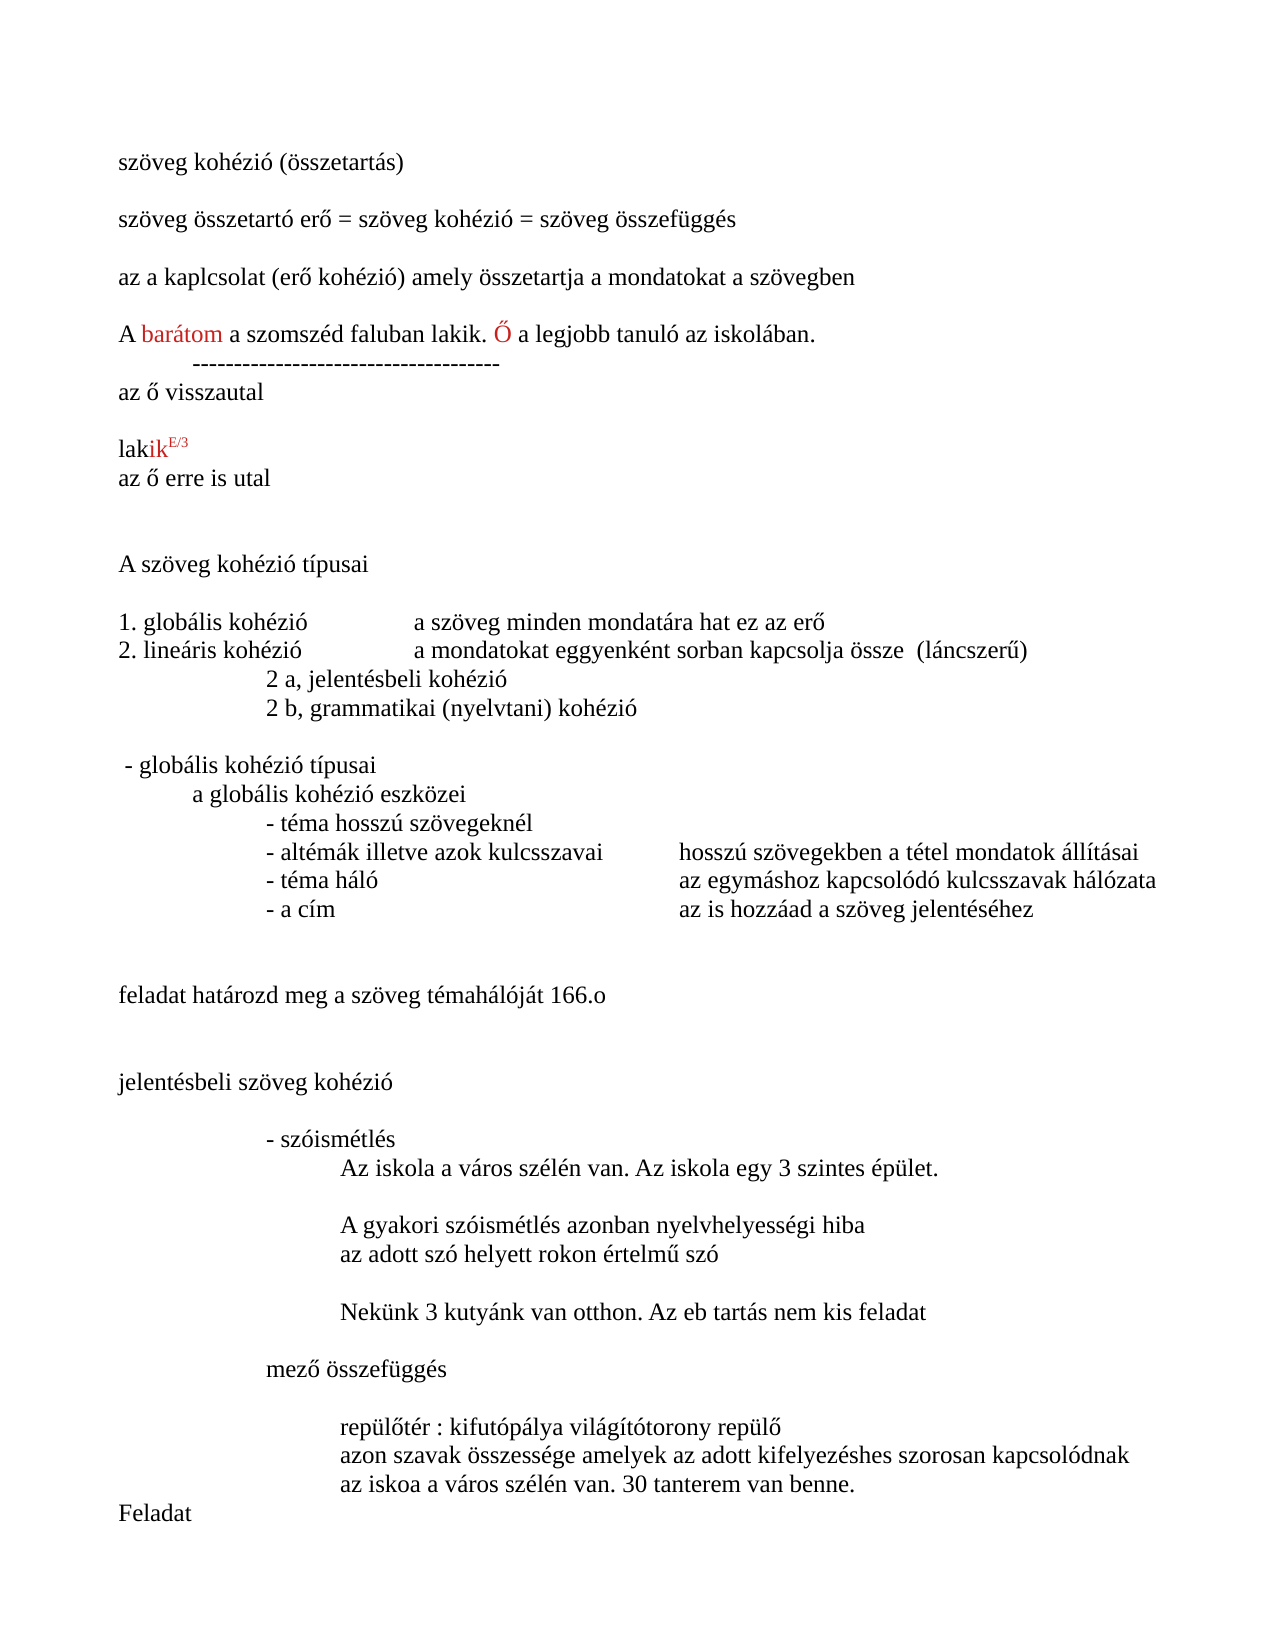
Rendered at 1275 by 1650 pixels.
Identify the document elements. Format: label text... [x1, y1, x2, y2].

text mező összefüggés [118, 1354, 1157, 1383]
text az adott szó helyett rokon értelmű szó [118, 1239, 1157, 1268]
text - globális kohézió típusai [118, 751, 1157, 779]
text A gyakori szóismétlés azonban nyelvhelyességi hiba [118, 1211, 1157, 1239]
text - a cím az is hozzáad a szöveg jelentéséhez [118, 894, 1157, 923]
text az a kaplcsolat (erő kohézió) amely összetartja a mondatokat a szövegben [118, 262, 1157, 291]
text - szóismétlés [118, 1124, 1157, 1153]
text 2 b, grammatikai (nyelvtani) kohézió [118, 693, 1157, 722]
text lakikE/3 [118, 434, 1157, 463]
text a globális kohézió eszközei [118, 779, 1157, 808]
text 2. lineáris kohézió a mondatokat eggyenként sorban kapcsolja össze (láncszerű) [118, 636, 1157, 664]
text A barátom a szomszéd faluban lakik. Ő a legjobb tanuló az iskolában. [118, 319, 1157, 348]
text Nekünk 3 kutyánk van otthon. Az eb tartás nem kis feladat [118, 1297, 1157, 1326]
text szöveg összetartó erő = szöveg kohézió = szöveg összefüggés [118, 204, 1157, 233]
text ------------------------------------- [118, 348, 1157, 377]
text Feladat [118, 1498, 1157, 1527]
text A szöveg kohézió típusai [118, 549, 1157, 578]
text azon szavak összessége amelyek az adott kifelyezéshes szorosan kapcsolódnak [118, 1441, 1157, 1469]
text az ő visszautal [118, 377, 1157, 406]
text repülőtér : kifutópálya világítótorony repülő [118, 1412, 1157, 1441]
text 2 a, jelentésbeli kohézió [118, 664, 1157, 693]
text az iskoa a város szélén van. 30 tanterem van benne. [118, 1469, 1157, 1498]
text szöveg kohézió (összetartás) [118, 147, 1157, 176]
text - téma hosszú szövegeknél [118, 808, 1157, 837]
text 1. globális kohézió a szöveg minden mondatára hat ez az erő [118, 607, 1157, 636]
text - téma háló az egymáshoz kapcsolódó kulcsszavak hálózata [118, 866, 1157, 894]
text az ő erre is utal [118, 463, 1157, 492]
text jelentésbeli szöveg kohézió [118, 1067, 1157, 1096]
text - altémák illetve azok kulcsszavai hosszú szövegekben a tétel mondatok állításai [118, 837, 1157, 866]
text feladat határozd meg a szöveg témahálóját 166.o [118, 981, 1157, 1009]
text Az iskola a város szélén van. Az iskola egy 3 szintes épület. [118, 1153, 1157, 1182]
